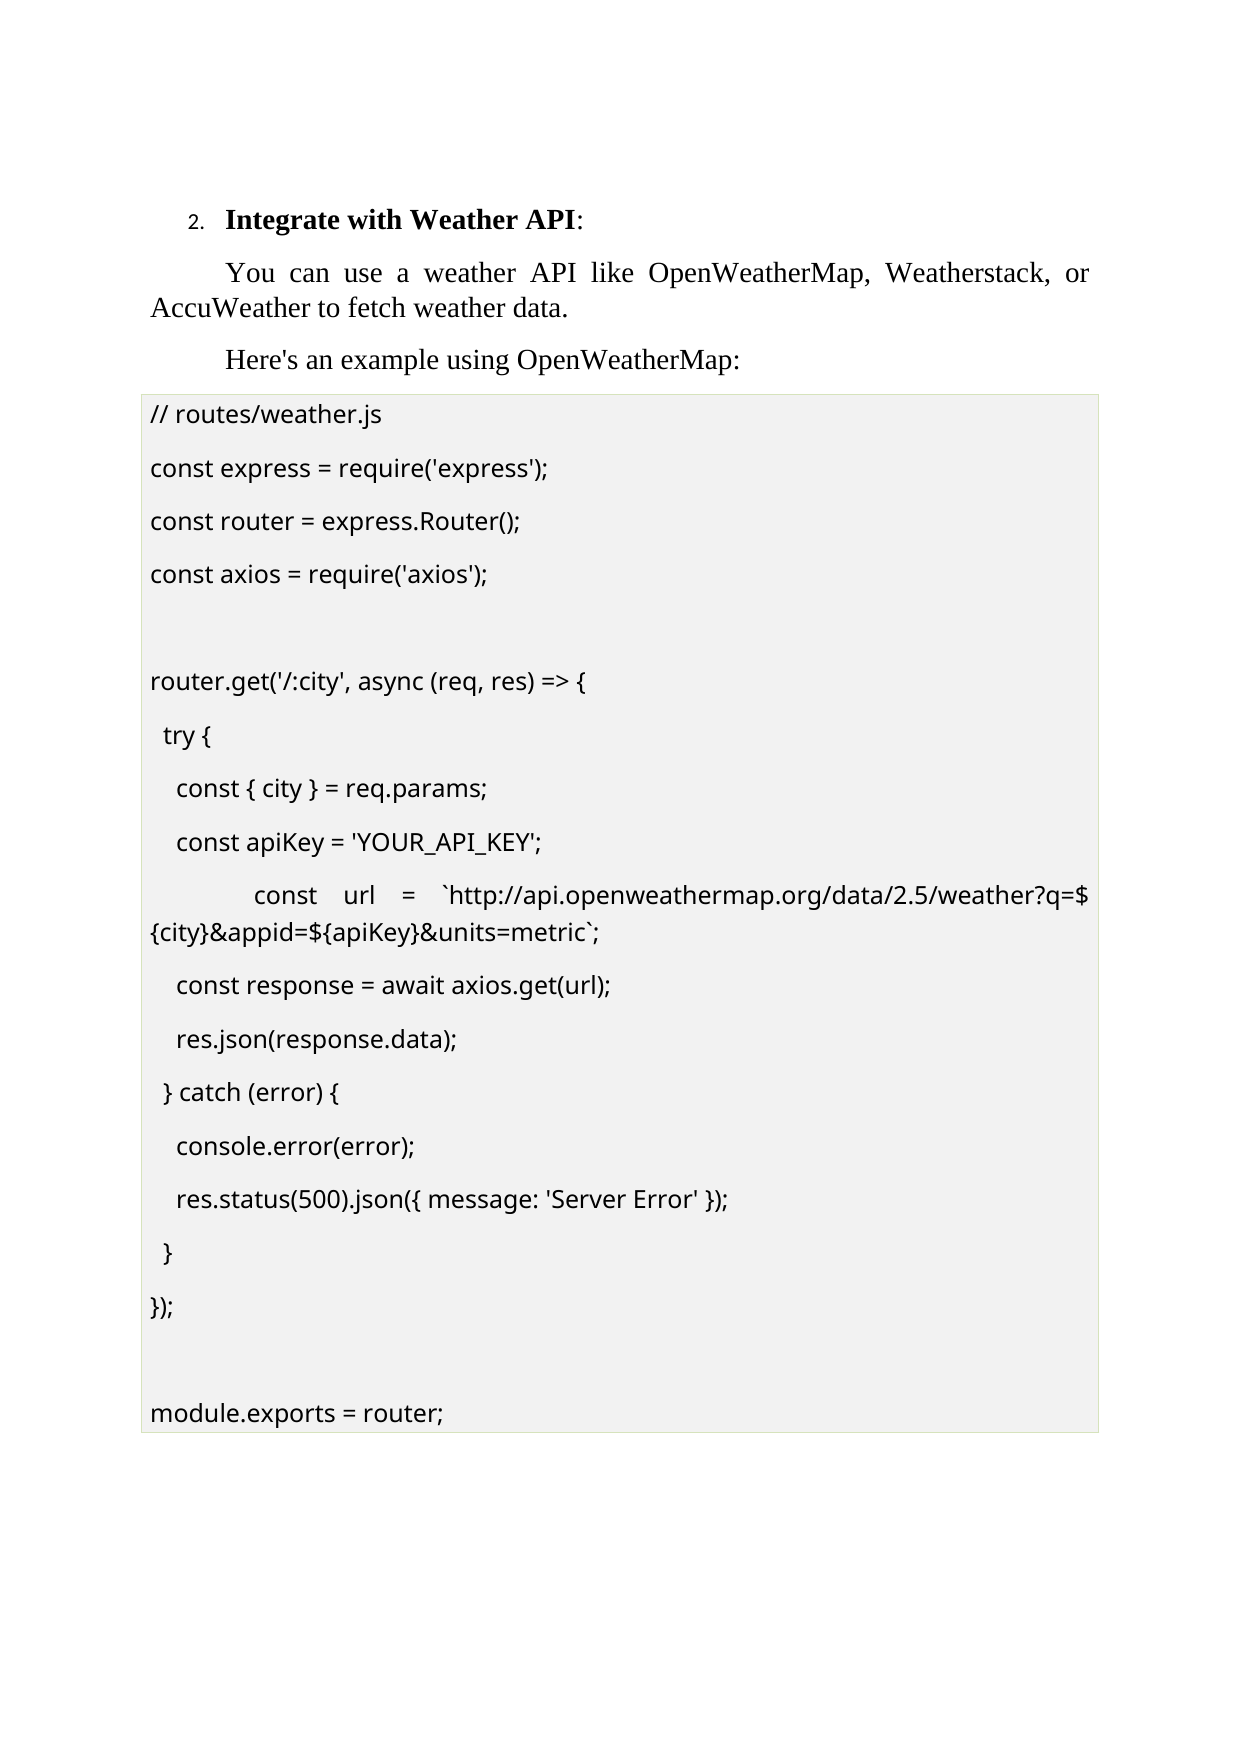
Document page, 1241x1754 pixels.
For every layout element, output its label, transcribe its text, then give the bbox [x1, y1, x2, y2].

text console.error(error); [142, 1125, 1098, 1162]
text const axios = require('axios'); [142, 554, 1098, 591]
text module.exports = router; [142, 1392, 1098, 1432]
text const router = express.Router(); [142, 501, 1098, 538]
text } catch (error) { [142, 1072, 1098, 1109]
text try { [142, 714, 1098, 751]
text router.get('/:city', async (req, res) => { [142, 661, 1098, 698]
text const url = `http://api.openweathermap.org/data/2.5/weather?q=${city}&appid=${apiKey}&units=metric`; [142, 874, 1098, 948]
text const apiKey = 'YOUR_API_KEY'; [142, 821, 1098, 858]
text } [142, 1232, 1098, 1269]
text Here's an example using OpenWeatherMap: [150, 342, 1090, 375]
text }); [142, 1285, 1098, 1323]
list Integrate with Weather API: [187, 202, 1090, 235]
text const response = await axios.get(url); [142, 965, 1098, 1002]
text res.json(response.data); [142, 1018, 1098, 1055]
text You can use a weather API like OpenWeatherMap, Weatherstack, or AccuWeather to fetch weather data. [150, 255, 1090, 323]
text const { city } = req.params; [142, 768, 1098, 805]
text // routes/weather.js [142, 395, 1098, 431]
text res.status(500).json({ message: 'Server Error' }); [142, 1178, 1098, 1216]
text const express = require('express'); [142, 447, 1098, 484]
